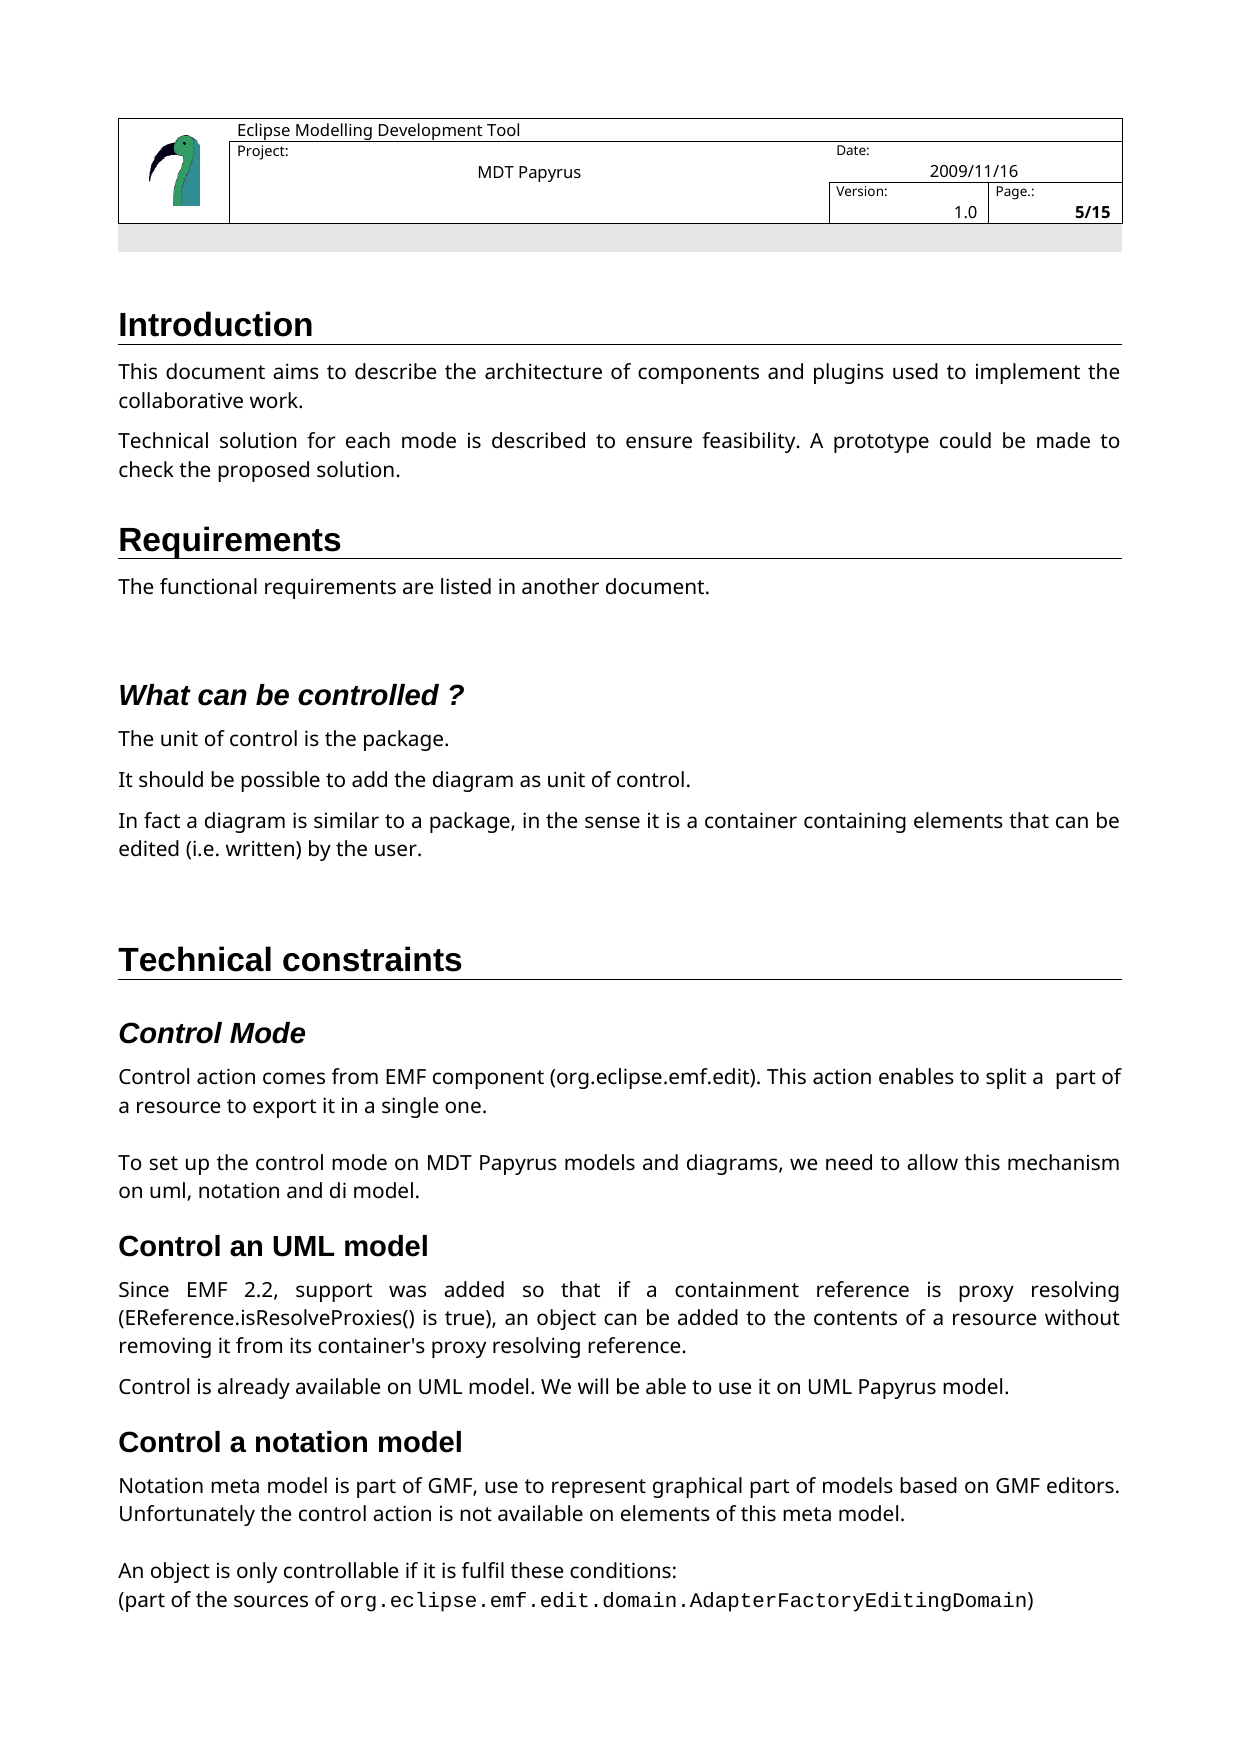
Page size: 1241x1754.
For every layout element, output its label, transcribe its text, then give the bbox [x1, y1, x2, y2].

picture [147, 133, 201, 209]
subtitle Technical constraints [118, 941, 1122, 979]
text Notation meta model is part of GMF, use to represent graphical part of models based on GMF editors. Unfortunately the control action is not available on elements of this meta model. [118, 1471, 1122, 1528]
text This document aims to describe the architecture of components and plugins used to implement the collaborative work. [118, 357, 1122, 414]
text The unit of control is the package. [118, 724, 1122, 752]
text (part of the sources of org.eclipse.emf.edit.domain.AdapterFactoryEditingDomain) [118, 1585, 1122, 1613]
subtitle Requirements [118, 521, 1122, 558]
text Control is already available on UML model. We will be able to use it on UML Papyrus model. [118, 1372, 1122, 1401]
text In fact a diagram is similar to a package, in the sense it is a container containing elements that can be edited (i.e. written) by the user. [118, 806, 1122, 863]
subtitle What can be controlled ? [118, 679, 1122, 712]
text To set up the control mode on MDT Papyrus models and diagrams, we need to allow this mechanism on uml, notation and di model. [118, 1148, 1122, 1204]
text The functional requirements are listed in another document. [118, 572, 1122, 601]
text Since EMF 2.2, support was added so that if a containment reference is proxy resolving (EReference.isResolveProxies() is true), an object can be added to the contents of a resource without removing it from its container's proxy resolving reference. [118, 1275, 1122, 1360]
text Technical solution for each mode is described to ensure feasibility. A prototype could be made to check the proposed solution. [118, 427, 1122, 483]
subtitle Control an UML model [118, 1229, 1122, 1262]
subtitle Introduction [118, 306, 1122, 344]
text It should be possible to add the diagram as unit of control. [118, 765, 1122, 793]
text An object is only controllable if it is fulfil these conditions: [118, 1556, 1122, 1585]
subtitle Control a notation model [118, 1426, 1122, 1458]
text Control action comes from EMF component (org.eclipse.emf.edit). This action enables to split a part of a resource to export it in a single one. [118, 1062, 1122, 1119]
subtitle Control Mode [118, 1017, 1122, 1050]
